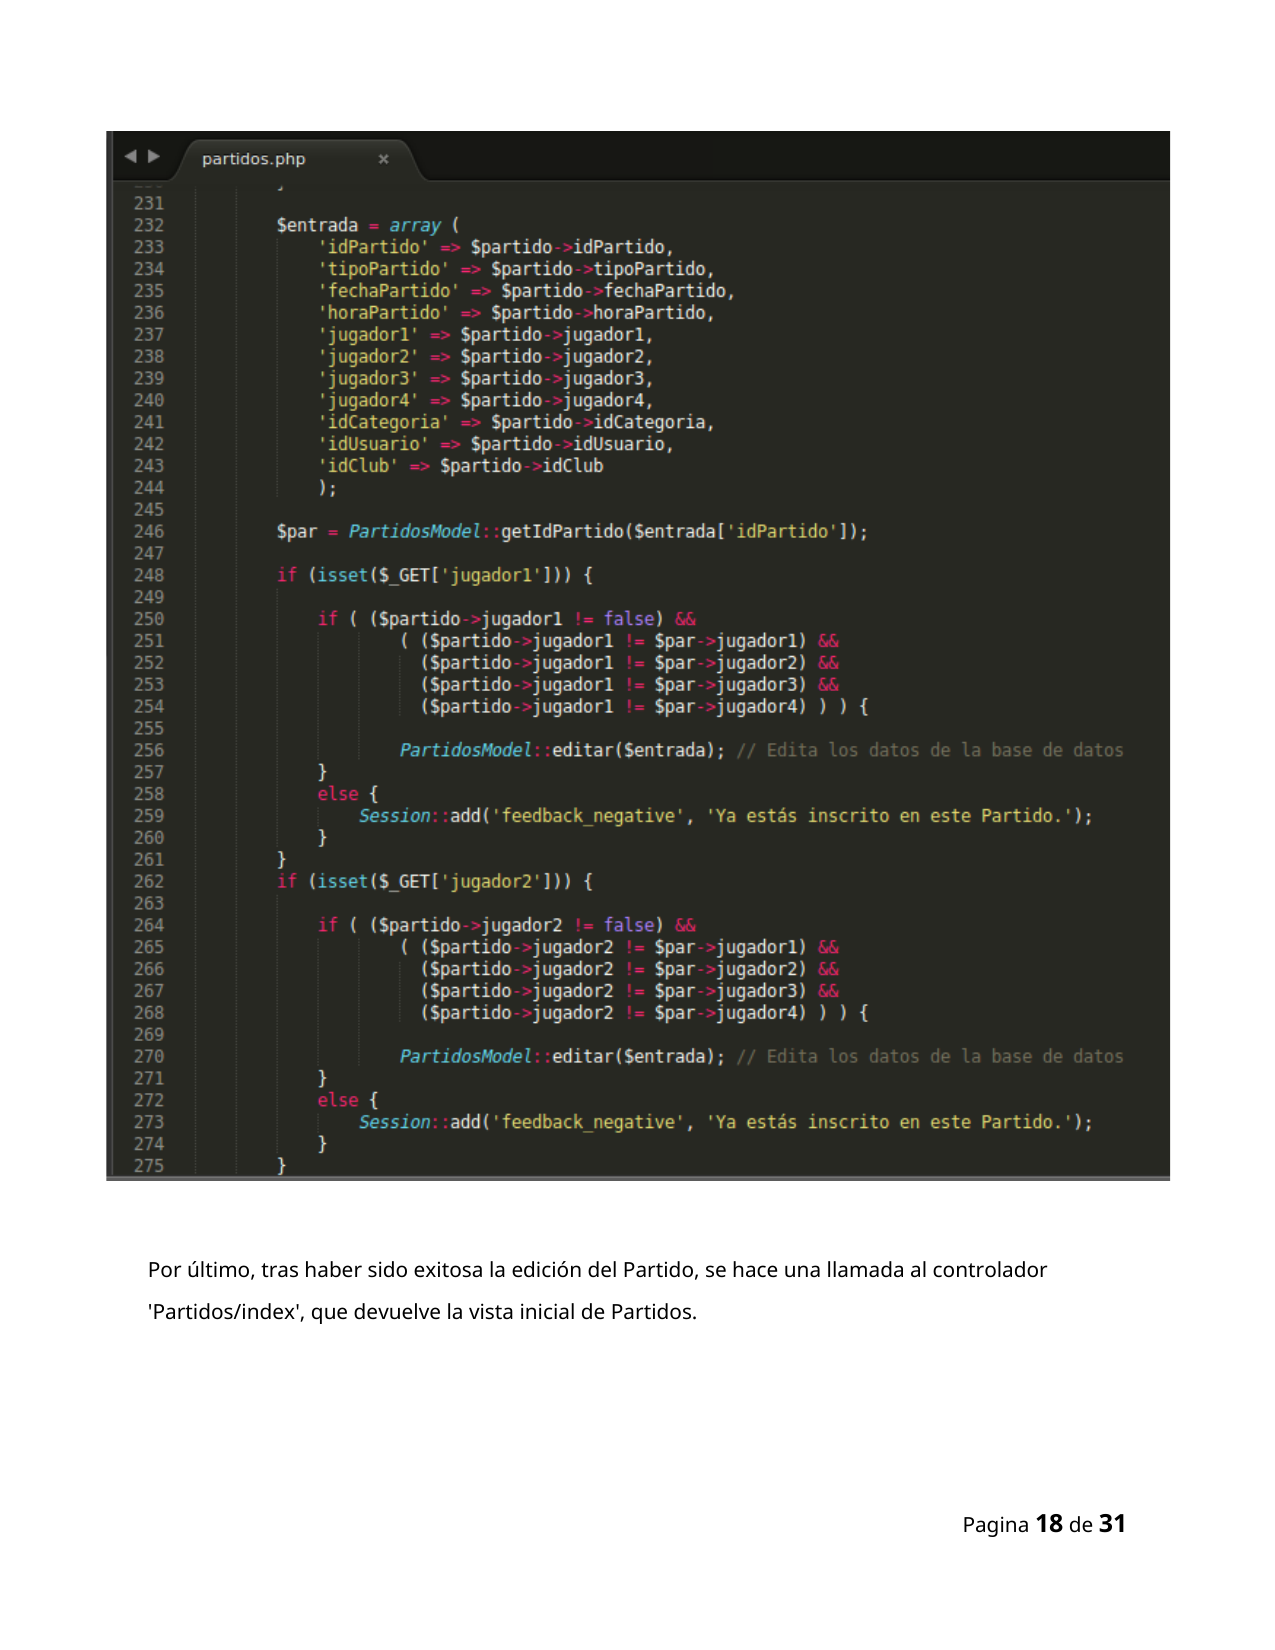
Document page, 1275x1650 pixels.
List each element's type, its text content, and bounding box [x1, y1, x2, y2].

text Por último, tras haber sido exitosa la edición del Partido, se hace una llamada al controlador 'Partidos/index', que devuelve la vista inicial de Partidos. [148, 1255, 1127, 1326]
picture [106, 131, 1171, 1181]
